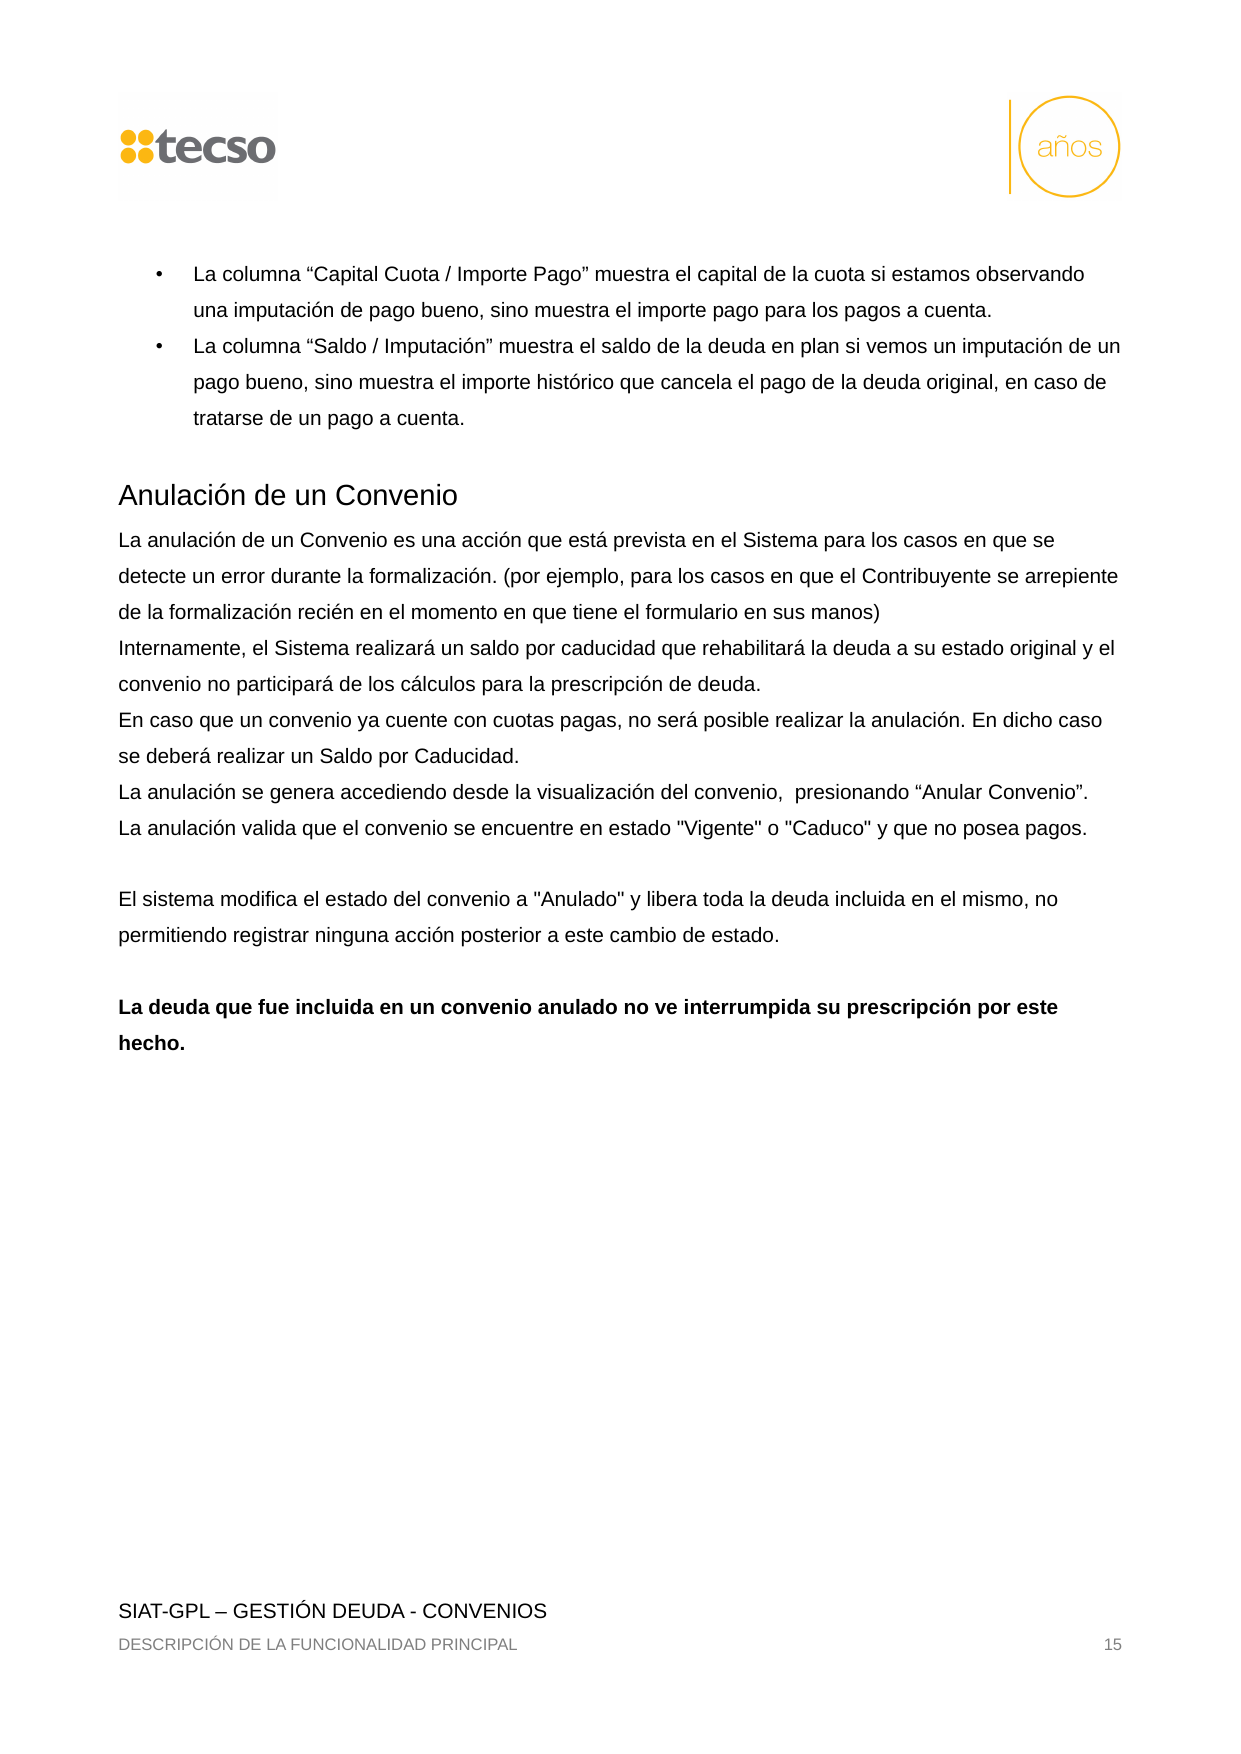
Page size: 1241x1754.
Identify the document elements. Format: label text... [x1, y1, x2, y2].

text Internamente, el Sistema realizará un saldo por caducidad que rehabilitará la deuda a su estado original y el convenio no participará de los cálculos para la prescripción de deuda. [118, 636, 1122, 696]
list La columna “Saldo / Imputación” muestra el saldo de la deuda en plan si vemos un imputación de un pago bueno, sino muestra el importe histórico que cancela el pago de la deuda original, en caso de tratarse de un pago a cuenta. [156, 334, 1122, 430]
text La anulación valida que el convenio se encuentre en estado "Vigente" o "Caduco" y que no posea pagos. [118, 815, 1122, 839]
text La anulación se genera accediendo desde la visualización del convenio, presionando “Anular Convenio”. [118, 779, 1122, 803]
picture [1007, 92, 1123, 201]
text La anulación de un Convenio es una acción que está prevista en el Sistema para los casos en que se detecte un error durante la formalización. (por ejemplo, para los casos en que el Contribuyente se arrepiente de la formalización recién en el momento en que tiene el formulario en sus manos) [118, 528, 1122, 624]
text La deuda que fue incluida en un convenio anulado no ve interrumpida su prescripción por este hecho. [118, 995, 1122, 1055]
text El sistema modifica el estado del convenio a "Anulado" y libera toda la deuda incluida en el mismo, no permitiendo registrar ninguna acción posterior a este cambio de estado. [118, 887, 1122, 947]
subtitle Anulación de un Convenio [118, 478, 1122, 511]
text En caso que un convenio ya cuente con cuotas pagas, no será posible realizar la anulación. En dicho caso se deberá realizar un Saldo por Caducidad. [118, 708, 1122, 767]
list La columna “Capital Cuota / Importe Pago” muestra el capital de la cuota si estamos observando una imputación de pago bueno, sino muestra el importe pago para los pagos a cuenta. [156, 262, 1122, 322]
picture [118, 92, 279, 201]
